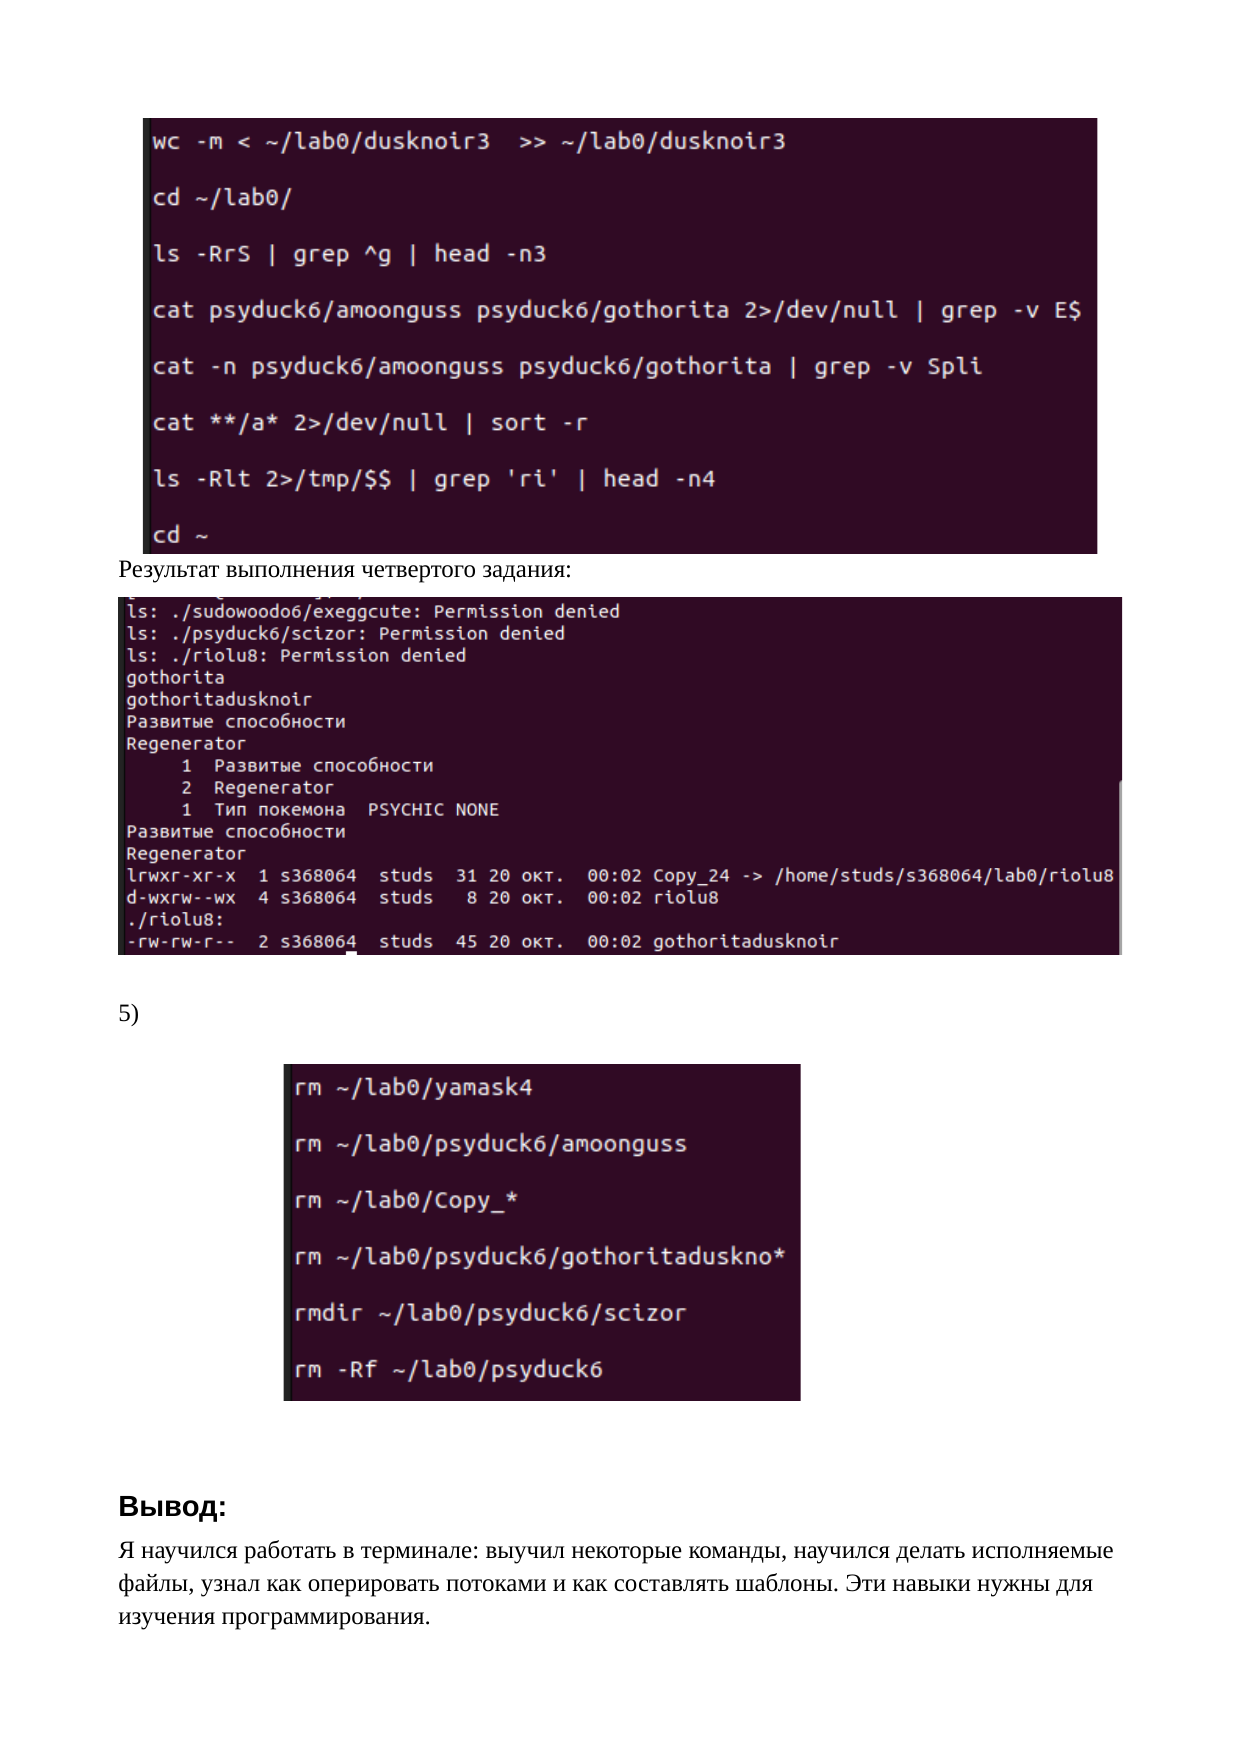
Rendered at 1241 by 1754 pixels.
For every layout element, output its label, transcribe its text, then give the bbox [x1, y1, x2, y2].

subtitle Вывод: [118, 1489, 1122, 1522]
picture [142, 118, 1098, 554]
text Результат выполнения четвертого задания: [118, 118, 1122, 583]
text 5) [118, 998, 1122, 1026]
picture [283, 1064, 801, 1401]
picture [118, 597, 1123, 955]
text Я научился работать в терминале: выучил некоторые команды, научился делать исполняемые файлы, узнал как оперировать потоками и как составлять шаблоны. Эти навыки нужны для изучения программирования. [118, 1535, 1122, 1630]
